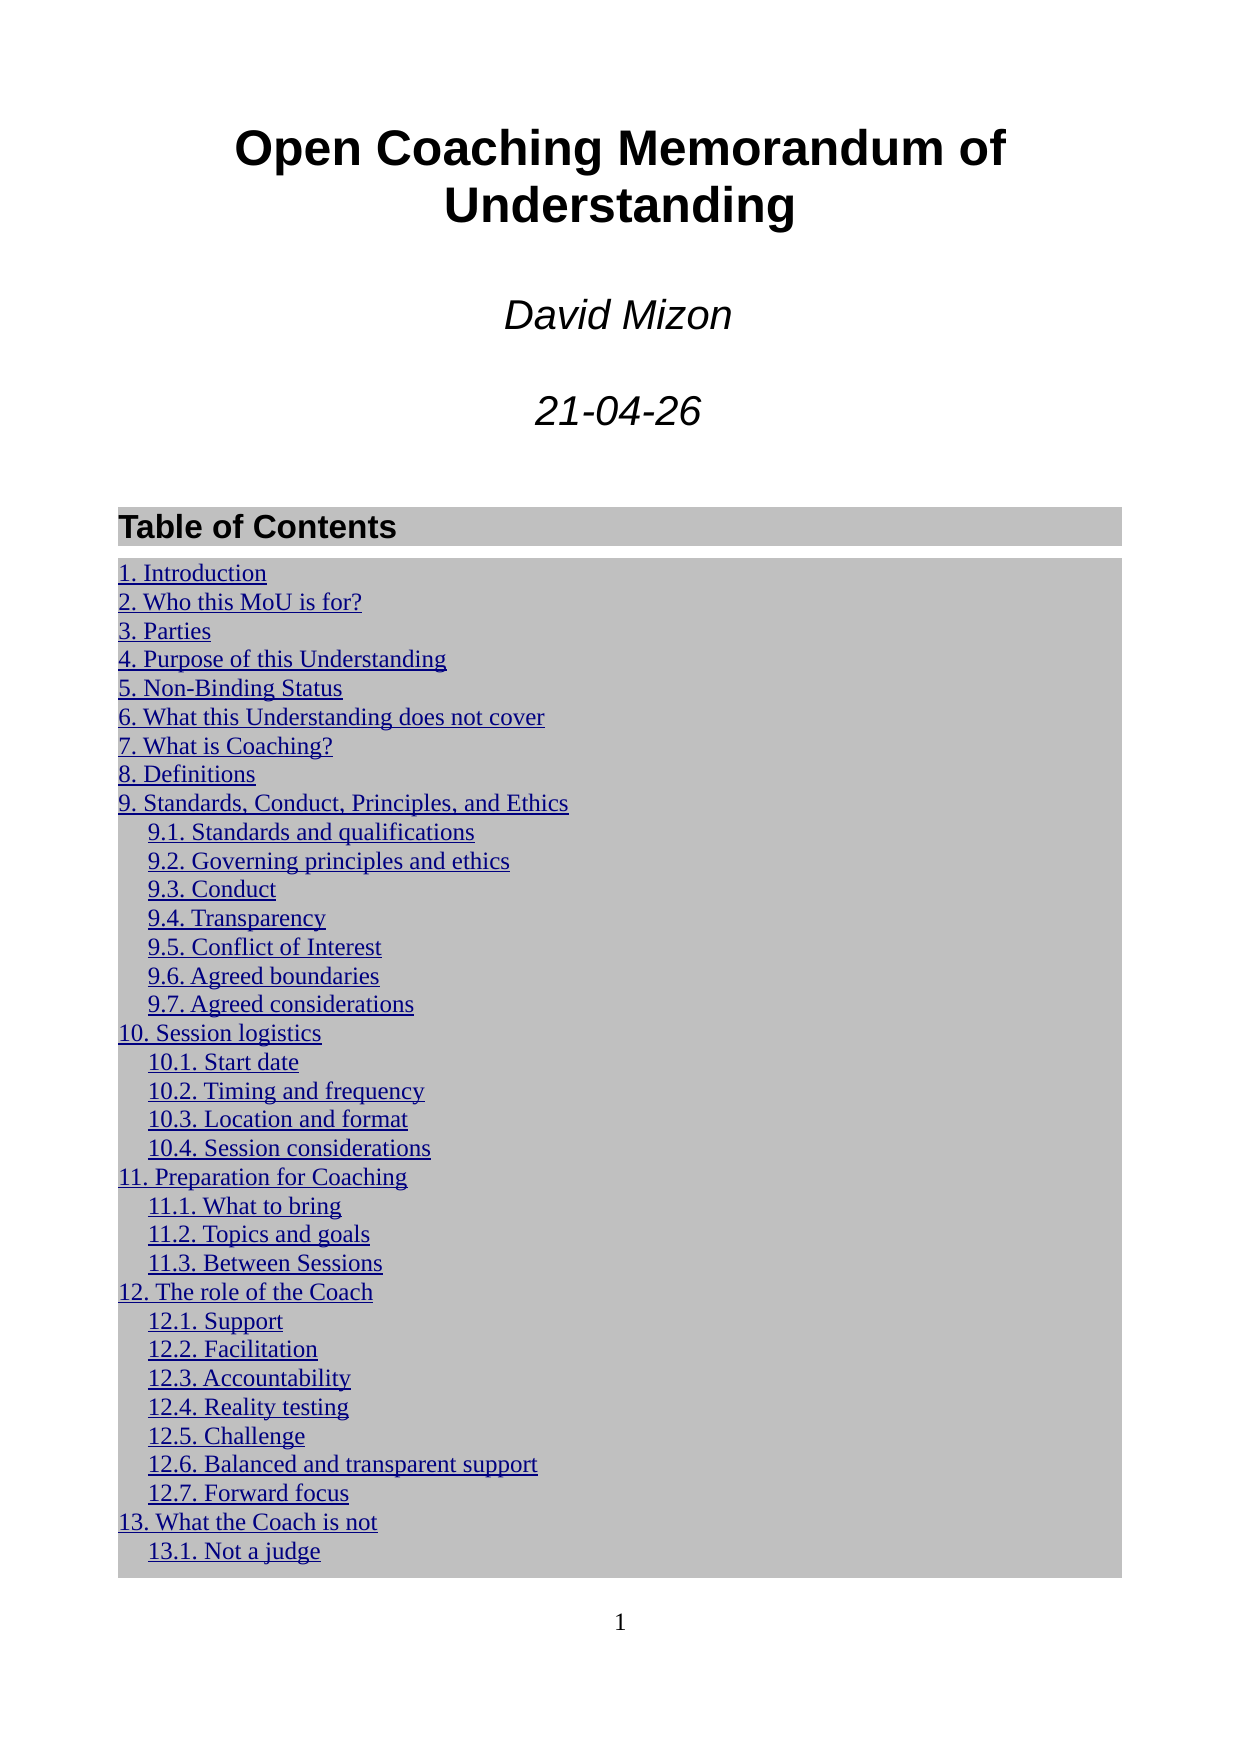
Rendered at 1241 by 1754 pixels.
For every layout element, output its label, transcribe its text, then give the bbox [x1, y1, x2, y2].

text 11.3. Between Sessions [148, 1248, 1122, 1277]
text 9.4. Transparency [148, 903, 1122, 932]
text 12.6. Balanced and transparent support [148, 1449, 1122, 1478]
text 11.1. What to bring [148, 1191, 1122, 1219]
text 7. What is Coaching? [118, 731, 1122, 759]
text 12.2. Facilitation [148, 1334, 1122, 1363]
text 4. Purpose of this Understanding [118, 644, 1122, 673]
text 12. The role of the Coach [118, 1277, 1122, 1306]
text 3. Parties [118, 616, 1122, 644]
text 6. What this Understanding does not cover [118, 702, 1122, 731]
text 12.3. Accountability [148, 1363, 1122, 1392]
text 10.4. Session considerations [148, 1133, 1122, 1162]
text 10.3. Location and format [148, 1104, 1122, 1133]
text 10.2. Timing and frequency [148, 1076, 1122, 1104]
title Open Coaching Memorandum of Understanding [118, 118, 1122, 233]
text 9.5. Conflict of Interest [148, 932, 1122, 961]
text 13. What the Coach is not [118, 1507, 1122, 1536]
text 9. Standards, Conduct, Principles, and Ethics [118, 788, 1122, 817]
text 5. Non-Binding Status [118, 673, 1122, 702]
text 12.5. Challenge [148, 1421, 1122, 1449]
text 12.1. Support [148, 1306, 1122, 1334]
text 11.2. Topics and goals [148, 1219, 1122, 1248]
text 12.4. Reality testing [148, 1392, 1122, 1421]
text 2. Who this MoU is for? [118, 587, 1122, 616]
text 9.3. Conduct [148, 874, 1122, 903]
text 9.1. Standards and qualifications [148, 817, 1122, 846]
subtitle David Mizon [118, 291, 1122, 338]
text 13.1. Not a judge [148, 1536, 1122, 1564]
text 10. Session logistics [118, 1018, 1122, 1047]
subtitle Table of Contents [118, 507, 1122, 546]
subtitle 21-04-26 [118, 386, 1122, 434]
text 12.7. Forward focus [148, 1478, 1122, 1507]
text 9.7. Agreed considerations [148, 989, 1122, 1018]
text 1. Introduction [118, 558, 1122, 587]
text 10.1. Start date [148, 1047, 1122, 1076]
text 11. Preparation for Coaching [118, 1162, 1122, 1191]
text 8. Definitions [118, 759, 1122, 788]
text 9.6. Agreed boundaries [148, 961, 1122, 989]
text 9.2. Governing principles and ethics [148, 846, 1122, 874]
